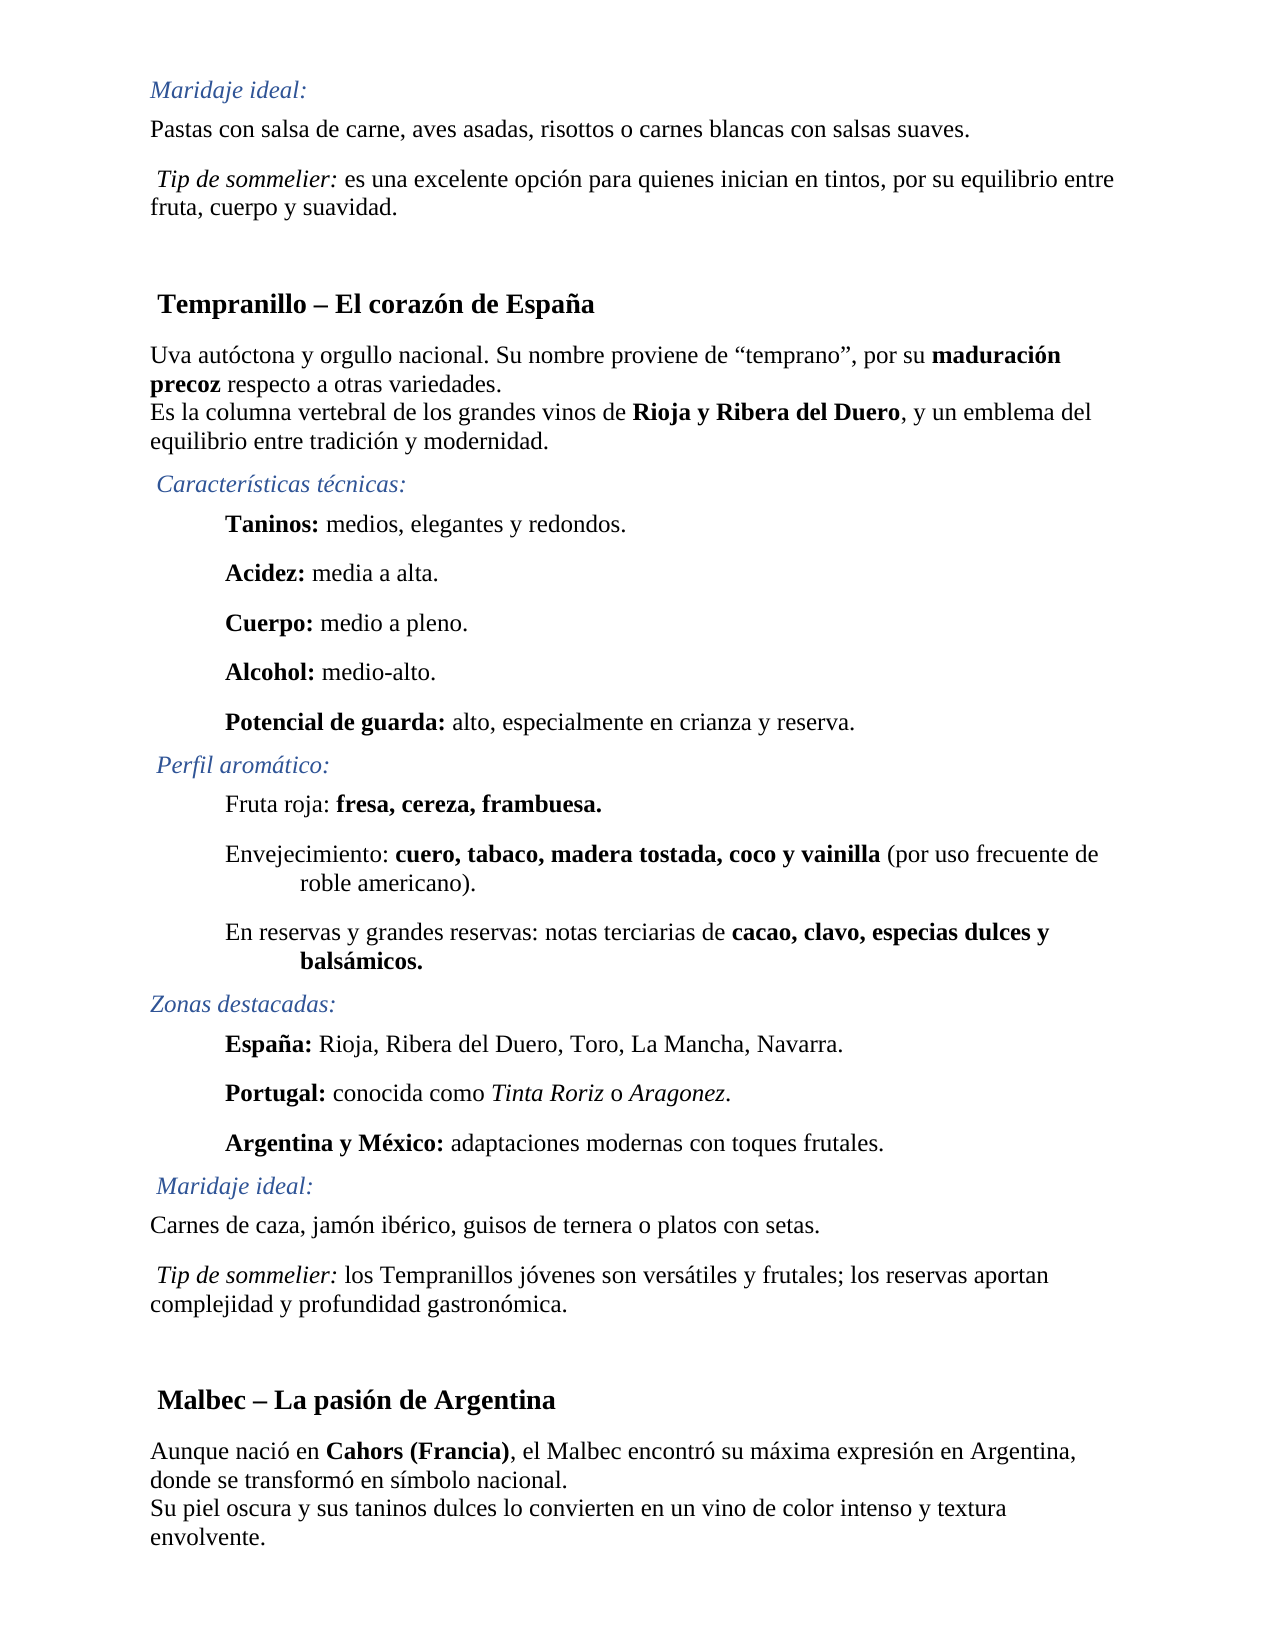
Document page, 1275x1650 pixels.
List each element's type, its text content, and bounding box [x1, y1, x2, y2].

list Taninos: medios, elegantes y redondos. [187, 509, 1125, 537]
text Aunque nació en Cahors (Francia), el Malbec encontró su máxima expresión en Argentina, donde se transformó en símbolo nacional. Su piel oscura y sus taninos dulces lo convierten en un vino de color intenso y textura envolvente. [150, 1436, 1125, 1551]
text Maridaje ideal: [150, 1171, 1125, 1200]
text Perfil aromático: [150, 750, 1125, 779]
text Características técnicas: [150, 469, 1125, 498]
list España: Rioja, Ribera del Duero, Toro, La Mancha, Navarra. [187, 1029, 1125, 1057]
text Pastas con salsa de carne, aves asadas, risottos o carnes blancas con salsas suaves. [150, 114, 1125, 143]
list Argentina y México: adaptaciones modernas con toques frutales. [187, 1128, 1125, 1157]
list Alcohol: medio-alto. [187, 657, 1125, 686]
text Zonas destacadas: [150, 989, 1125, 1018]
list Fruta roja: fresa, cereza, frambuesa. [187, 789, 1125, 818]
text Maridaje ideal: [150, 75, 1125, 104]
list En reservas y grandes reservas: notas terciarias de cacao, clavo, especias dulces y balsámicos. [187, 917, 1125, 975]
text Tip de sommelier: los Tempranillos jóvenes son versátiles y frutales; los reservas aportan complejidad y profundidad gastronómica. [150, 1260, 1125, 1317]
text Uva autóctona y orgullo nacional. Su nombre proviene de “temprano”, por su maduración precoz respecto a otras variedades. Es la columna vertebral de los grandes vinos de Rioja y Ribera del Duero, y un emblema del equilibrio entre tradición y modernidad. [150, 340, 1125, 455]
list Cuerpo: medio a pleno. [187, 608, 1125, 637]
list Envejecimiento: cuero, tabaco, madera tostada, coco y vainilla (por uso frecuente de roble americano). [187, 839, 1125, 897]
text Tempranillo – El corazón de España [150, 287, 1125, 319]
text Carnes de caza, jamón ibérico, guisos de ternera o platos con setas. [150, 1210, 1125, 1239]
list Potencial de guarda: alto, especialmente en crianza y reserva. [187, 707, 1125, 736]
text Malbec – La pasión de Argentina [150, 1383, 1125, 1415]
text Tip de sommelier: es una excelente opción para quienes inician en tintos, por su equilibrio entre fruta, cuerpo y suavidad. [150, 164, 1125, 221]
list Acidez: media a alta. [187, 558, 1125, 587]
list Portugal: conocida como Tinta Roriz o Aragonez. [187, 1078, 1125, 1107]
